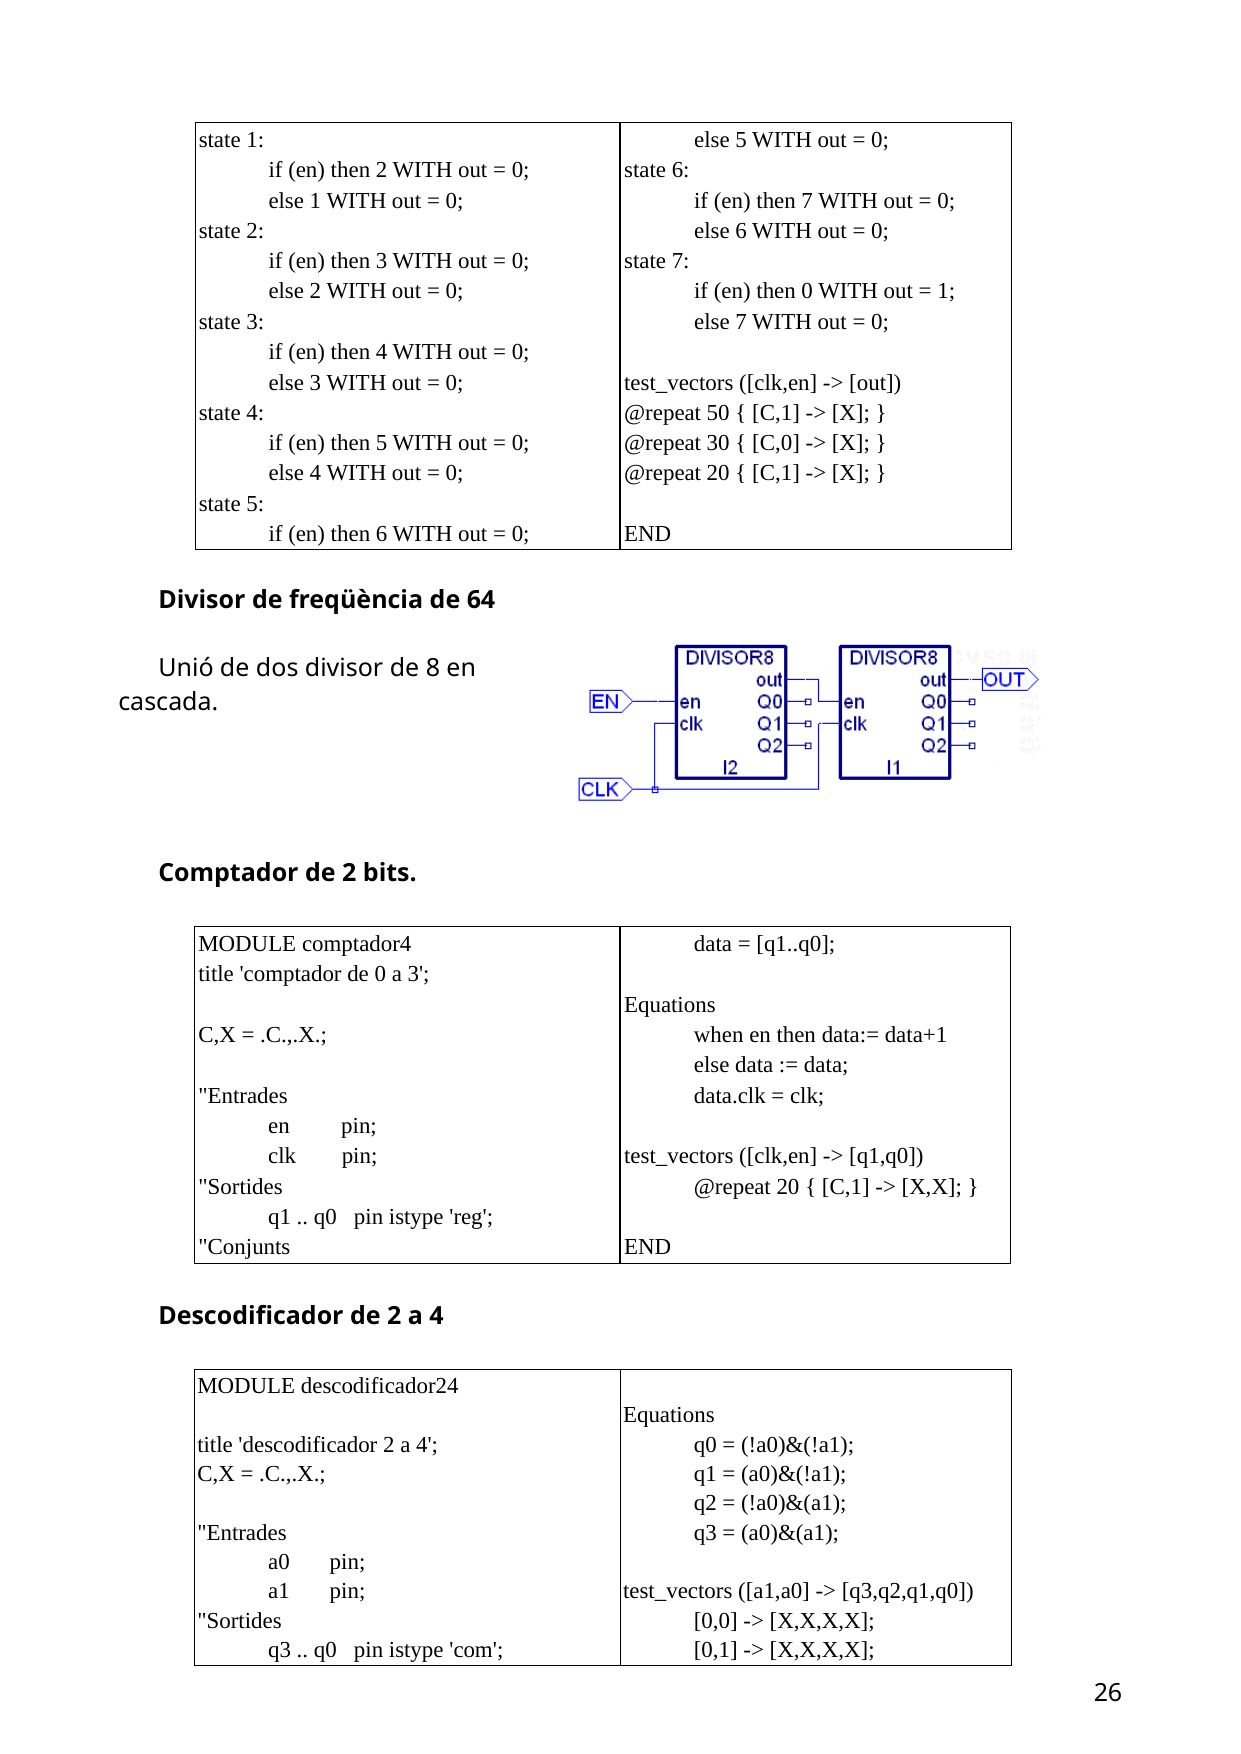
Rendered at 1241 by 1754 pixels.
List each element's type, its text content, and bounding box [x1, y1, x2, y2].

text when en then data:= data+1 [621, 1017, 1010, 1047]
text q0 = (!a0)&(!a1); [621, 1428, 1011, 1457]
text END [621, 1229, 1010, 1263]
text "Sortides [195, 1169, 619, 1199]
text "Entrades [195, 1078, 619, 1108]
text Unió de dos divisor de 8 en cascada. [118, 650, 571, 718]
text state 6: [621, 152, 1011, 183]
text if (en) then 4 WITH out = 0; [196, 334, 619, 364]
text else 5 WITH out = 0; [621, 123, 1011, 152]
text @repeat 20 { [C,1] -> [X]; } [621, 456, 1011, 490]
text MODULE comptador4 [195, 927, 619, 957]
text "Entrades [195, 1516, 620, 1545]
text else 1 WITH out = 0; [196, 183, 619, 213]
text [0,1] -> [X,X,X,X]; [621, 1633, 1011, 1665]
text clk pin; [195, 1138, 619, 1169]
text a0 pin; [195, 1545, 620, 1574]
text if (en) then 3 WITH out = 0; [196, 243, 619, 274]
text else 7 WITH out = 0; [621, 304, 1011, 338]
text if (en) then 6 WITH out = 0; [196, 516, 619, 549]
text Comptador de 2 bits. [118, 854, 1122, 888]
text "Sortides [195, 1604, 620, 1633]
text state 2: [196, 213, 619, 243]
text MODULE descodificador24 [195, 1370, 620, 1401]
text Equations [621, 987, 1010, 1017]
text if (en) then 0 WITH out = 1; [621, 274, 1011, 304]
text C,X = .C.,.X.; [195, 1457, 620, 1489]
text state 1: [196, 123, 619, 152]
text test_vectors ([clk,en] -> [out]) [621, 364, 1011, 395]
text q1 = (a0)&(!a1); [621, 1457, 1011, 1486]
picture [571, 635, 1041, 814]
text Divisor de freqüència de 64 [118, 582, 1122, 616]
text [1041, 650, 1122, 718]
text data.clk = clk; [621, 1078, 1010, 1112]
text en pin; [195, 1108, 619, 1138]
text else 3 WITH out = 0; [196, 364, 619, 395]
text else data := data; [621, 1047, 1010, 1078]
text state 3: [196, 304, 619, 334]
text if (en) then 2 WITH out = 0; [196, 152, 619, 183]
text state 7: [621, 243, 1011, 274]
text else 4 WITH out = 0; [196, 456, 619, 486]
text "Conjunts [195, 1229, 619, 1263]
text q2 = (!a0)&(a1); [621, 1486, 1011, 1516]
text else 2 WITH out = 0; [196, 274, 619, 304]
text C,X = .C.,.X.; [195, 1017, 619, 1051]
text title 'descodificador 2 a 4'; [195, 1428, 620, 1457]
text END [621, 516, 1011, 549]
text if (en) then 7 WITH out = 0; [621, 183, 1011, 213]
text q3 = (a0)&(a1); [621, 1516, 1011, 1548]
text title 'comptador de 0 a 3'; [195, 957, 619, 991]
text @repeat 50 { [C,1] -> [X]; } [621, 395, 1011, 425]
text test_vectors ([a1,a0] -> [q3,q2,q1,q0]) [621, 1574, 1011, 1604]
text else 6 WITH out = 0; [621, 213, 1011, 243]
text q3 .. q0 pin istype 'com'; [195, 1633, 620, 1665]
text data = [q1..q0]; [621, 927, 1010, 961]
text Equations [621, 1398, 1011, 1428]
text test_vectors ([clk,en] -> [q1,q0]) [621, 1138, 1010, 1169]
text Descodificador de 2 a 4 [118, 1298, 1122, 1332]
text q1 .. q0 pin istype 'reg'; [195, 1199, 619, 1229]
text a1 pin; [195, 1574, 620, 1604]
text state 4: [196, 395, 619, 425]
text state 5: [196, 486, 619, 516]
text @repeat 20 { [C,1] -> [X,X]; } [621, 1169, 1010, 1203]
text [0,0] -> [X,X,X,X]; [621, 1604, 1011, 1633]
text @repeat 30 { [C,0] -> [X]; } [621, 425, 1011, 456]
text if (en) then 5 WITH out = 0; [196, 425, 619, 456]
